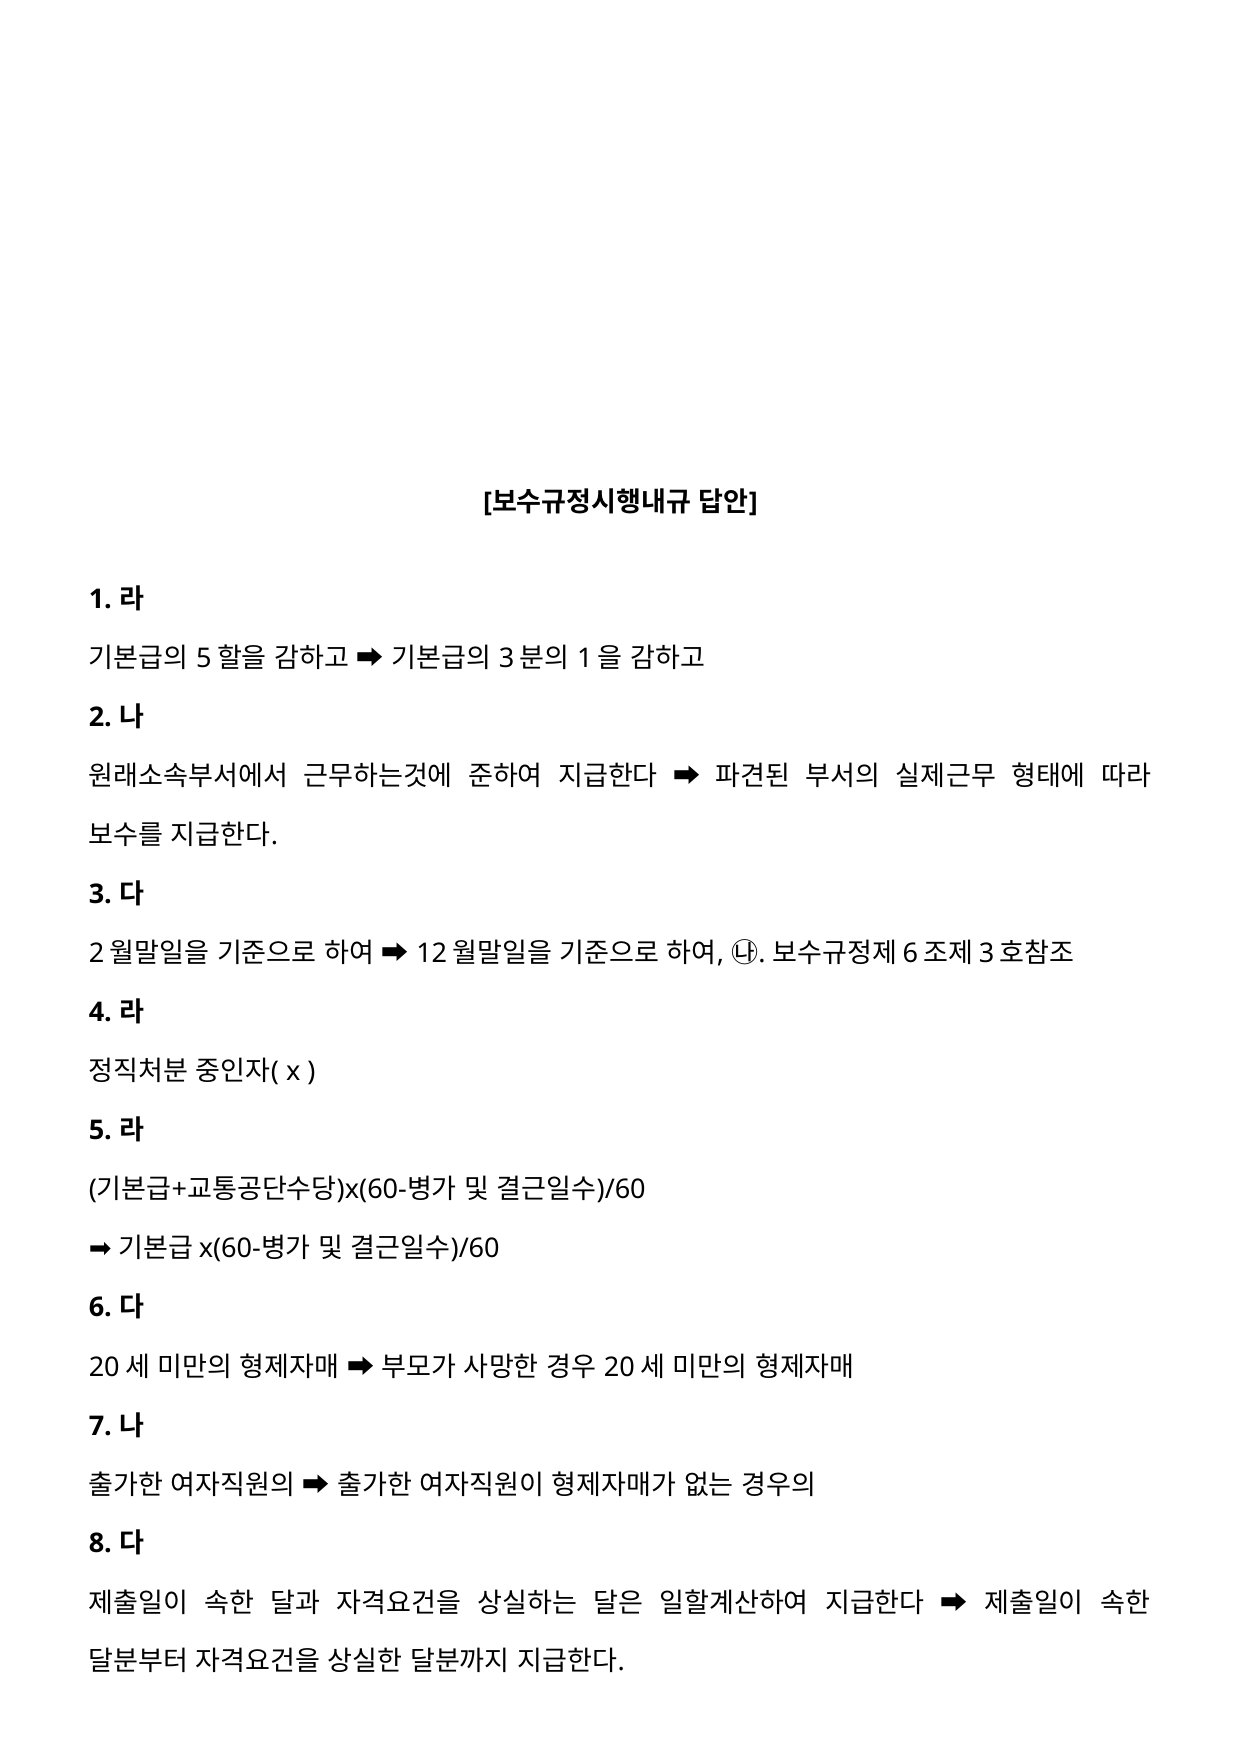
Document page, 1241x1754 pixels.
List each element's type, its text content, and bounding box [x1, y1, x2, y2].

text 2월말일을 기준으로 하여 ➡ 12월말일을 기준으로 하여, ㉯. 보수규정제6조제3호참조 [88, 931, 1152, 970]
text 정직처분 중인자( x ) [88, 1049, 1152, 1088]
text 3. 다 [88, 872, 1152, 911]
text [보수규정시행내규 답안] [88, 479, 1152, 519]
text 4. 라 [88, 990, 1152, 1029]
text 2. 나 [88, 695, 1152, 734]
text 7. 나 [88, 1403, 1152, 1443]
text 제출일이 속한 달과 자격요건을 상실하는 달은 일할계산하여 지급한다 ➡ 제출일이 속한 달분부터 자격요건을 상실한 달분까지 지급한다. [88, 1581, 1152, 1679]
text 1. 라 [88, 577, 1152, 616]
text 6. 다 [88, 1285, 1152, 1325]
text 20세 미만의 형제자매 ➡ 부모가 사망한 경우 20세 미만의 형제자매 [88, 1344, 1152, 1384]
text (기본급+교통공단수당)x(60-병가 및 결근일수)/60 [88, 1167, 1152, 1207]
text 출가한 여자직원의 ➡ 출가한 여자직원이 형제자매가 없는 경우의 [88, 1463, 1152, 1502]
text 5. 라 [88, 1108, 1152, 1148]
text 8. 다 [88, 1521, 1152, 1561]
text 기본급의 5할을 감하고 ➡ 기본급의 3분의 1을 감하고 [88, 636, 1152, 675]
text 원래소속부서에서 근무하는것에 준하여 지급한다 ➡ 파견된 부서의 실제근무 형태에 따라 보수를 지급한다. [88, 754, 1152, 852]
text ➡ 기본급x(60-병가 및 결근일수)/60 [88, 1226, 1152, 1266]
